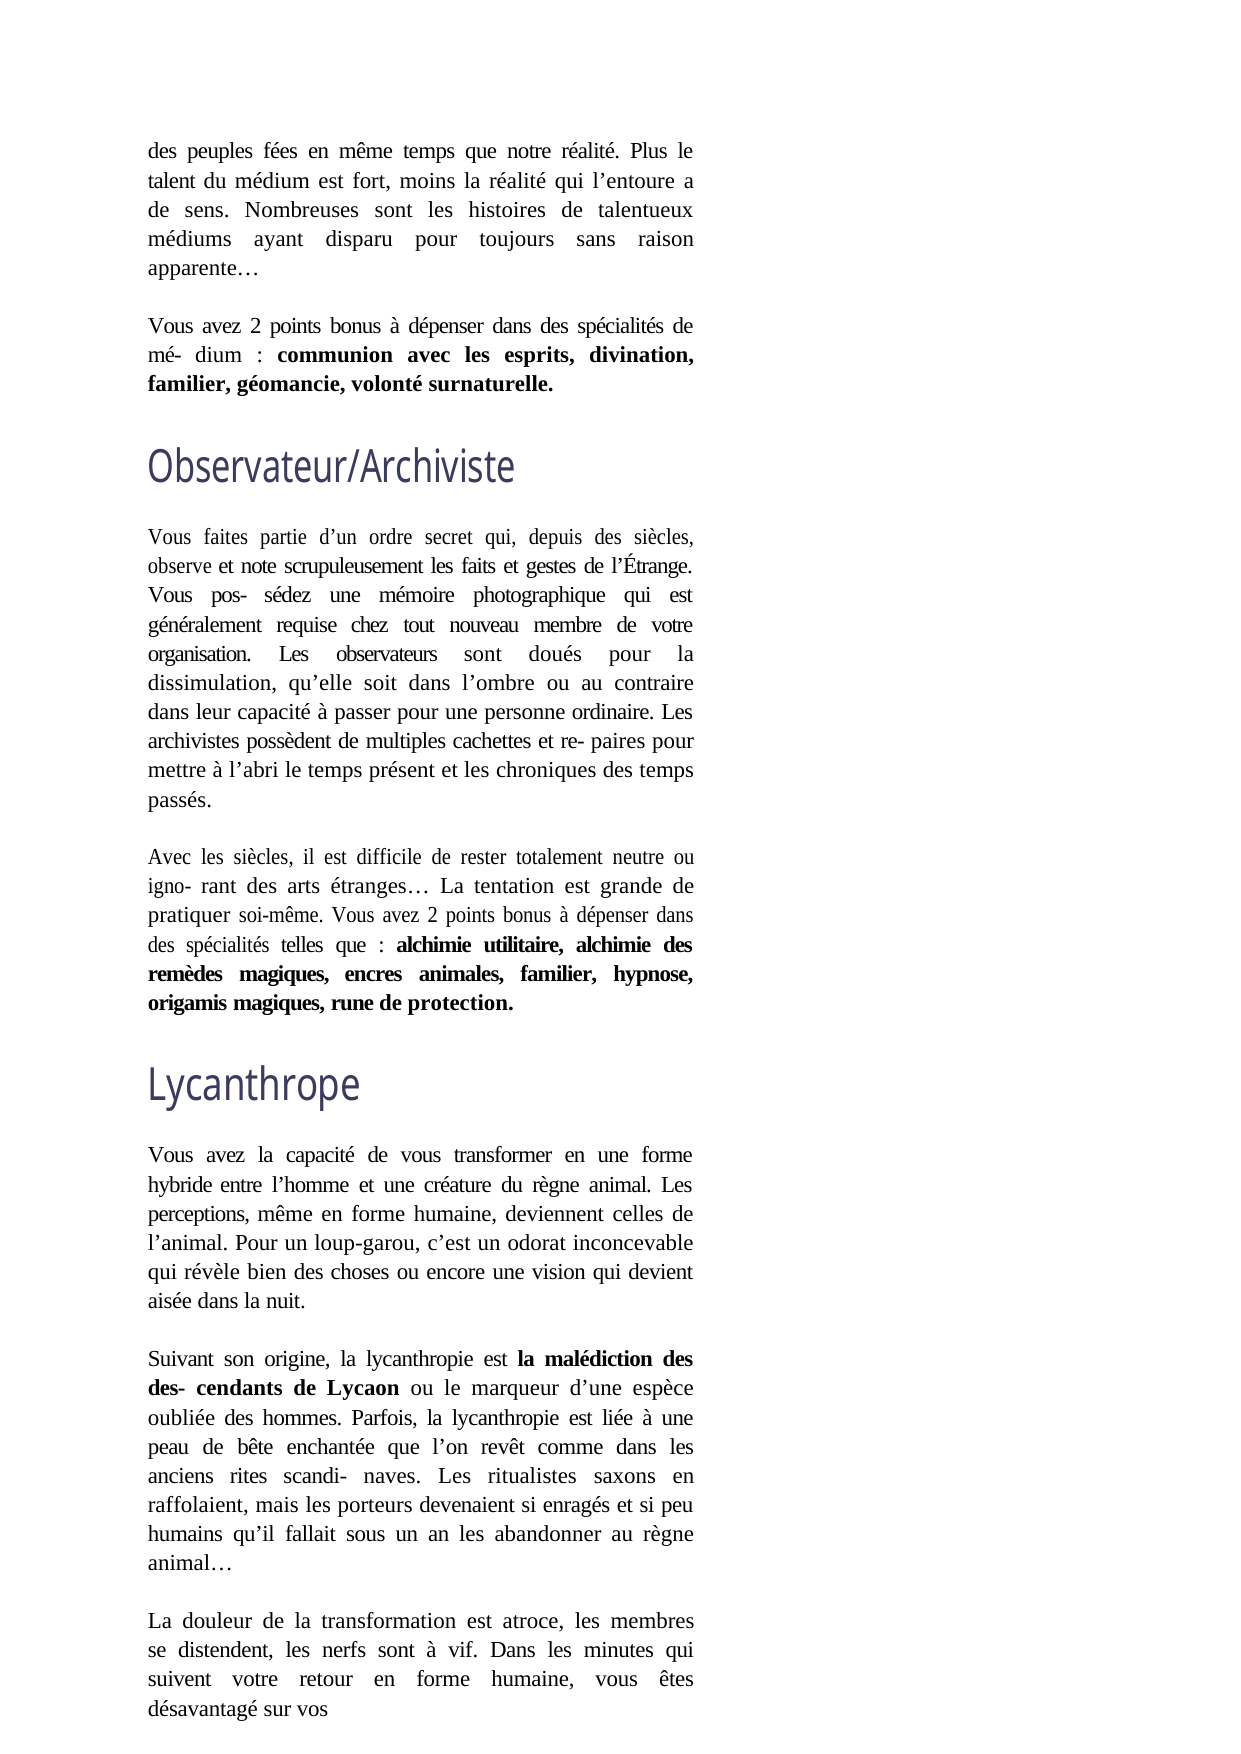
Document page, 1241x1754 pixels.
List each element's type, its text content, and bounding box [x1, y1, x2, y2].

subtitle Lycanthrope [148, 1052, 1240, 1114]
text Vous avez 2 points bonus à dépenser dans des spécialités de mé- dium : communion avec les esprits, divination, familier, géomancie, volonté surnaturelle. [148, 312, 694, 397]
text Vous avez la capacité de vous transformer en une forme hybride entre l’homme et une créature du règne animal. Les perceptions, même en forme humaine, deviennent celles de l’animal. Pour un loup-garou, c’est un odorat inconcevable qui révèle bien des choses ou encore une vision qui devient aisée dans la nuit. [148, 1141, 694, 1314]
text Vous faites partie d’un ordre secret qui, depuis des siècles, observe et note scrupuleusement les faits et gestes de l’Étrange. Vous pos- sédez une mémoire photographique qui est généralement requise chez tout nouveau membre de votre organisation. Les observateurs sont doués pour la dissimulation, qu’elle soit dans l’ombre ou au contraire dans leur capacité à passer pour une personne ordinaire. Les archivistes possèdent de multiples cachettes et re- paires pour mettre à l’abri le temps présent et les chroniques des temps passés. [148, 523, 694, 812]
text Suivant son origine, la lycanthropie est la malédiction des des- cendants de Lycaon ou le marqueur d’une espèce oubliée des hommes. Parfois, la lycanthropie est liée à une peau de bête enchantée que l’on revêt comme dans les anciens rites scandi- naves. Les ritualistes saxons en raffolaient, mais les porteurs devenaient si enragés et si peu humains qu’il fallait sous un an les abandonner au règne animal… [148, 1345, 694, 1576]
text Avec les siècles, il est difficile de rester totalement neutre ou igno- rant des arts étranges… La tentation est grande de pratiquer soi-même. Vous avez 2 points bonus à dépenser dans des spécialités telles que : alchimie utilitaire, alchimie des remèdes magiques, encres animales, familier, hypnose, origamis magiques, rune de protection. [148, 843, 694, 1015]
subtitle Observateur/Archiviste [148, 433, 1240, 496]
text La douleur de la transformation est atroce, les membres se distendent, les nerfs sont à vif. Dans les minutes qui suivent votre retour en forme humaine, vous êtes désavantagé sur vos [148, 1607, 694, 1721]
text des peuples fées en même temps que notre réalité. Plus le talent du médium est fort, moins la réalité qui l’entoure a de sens. Nombreuses sont les histoires de talentueux médiums ayant disparu pour toujours sans raison apparente… [148, 137, 694, 281]
